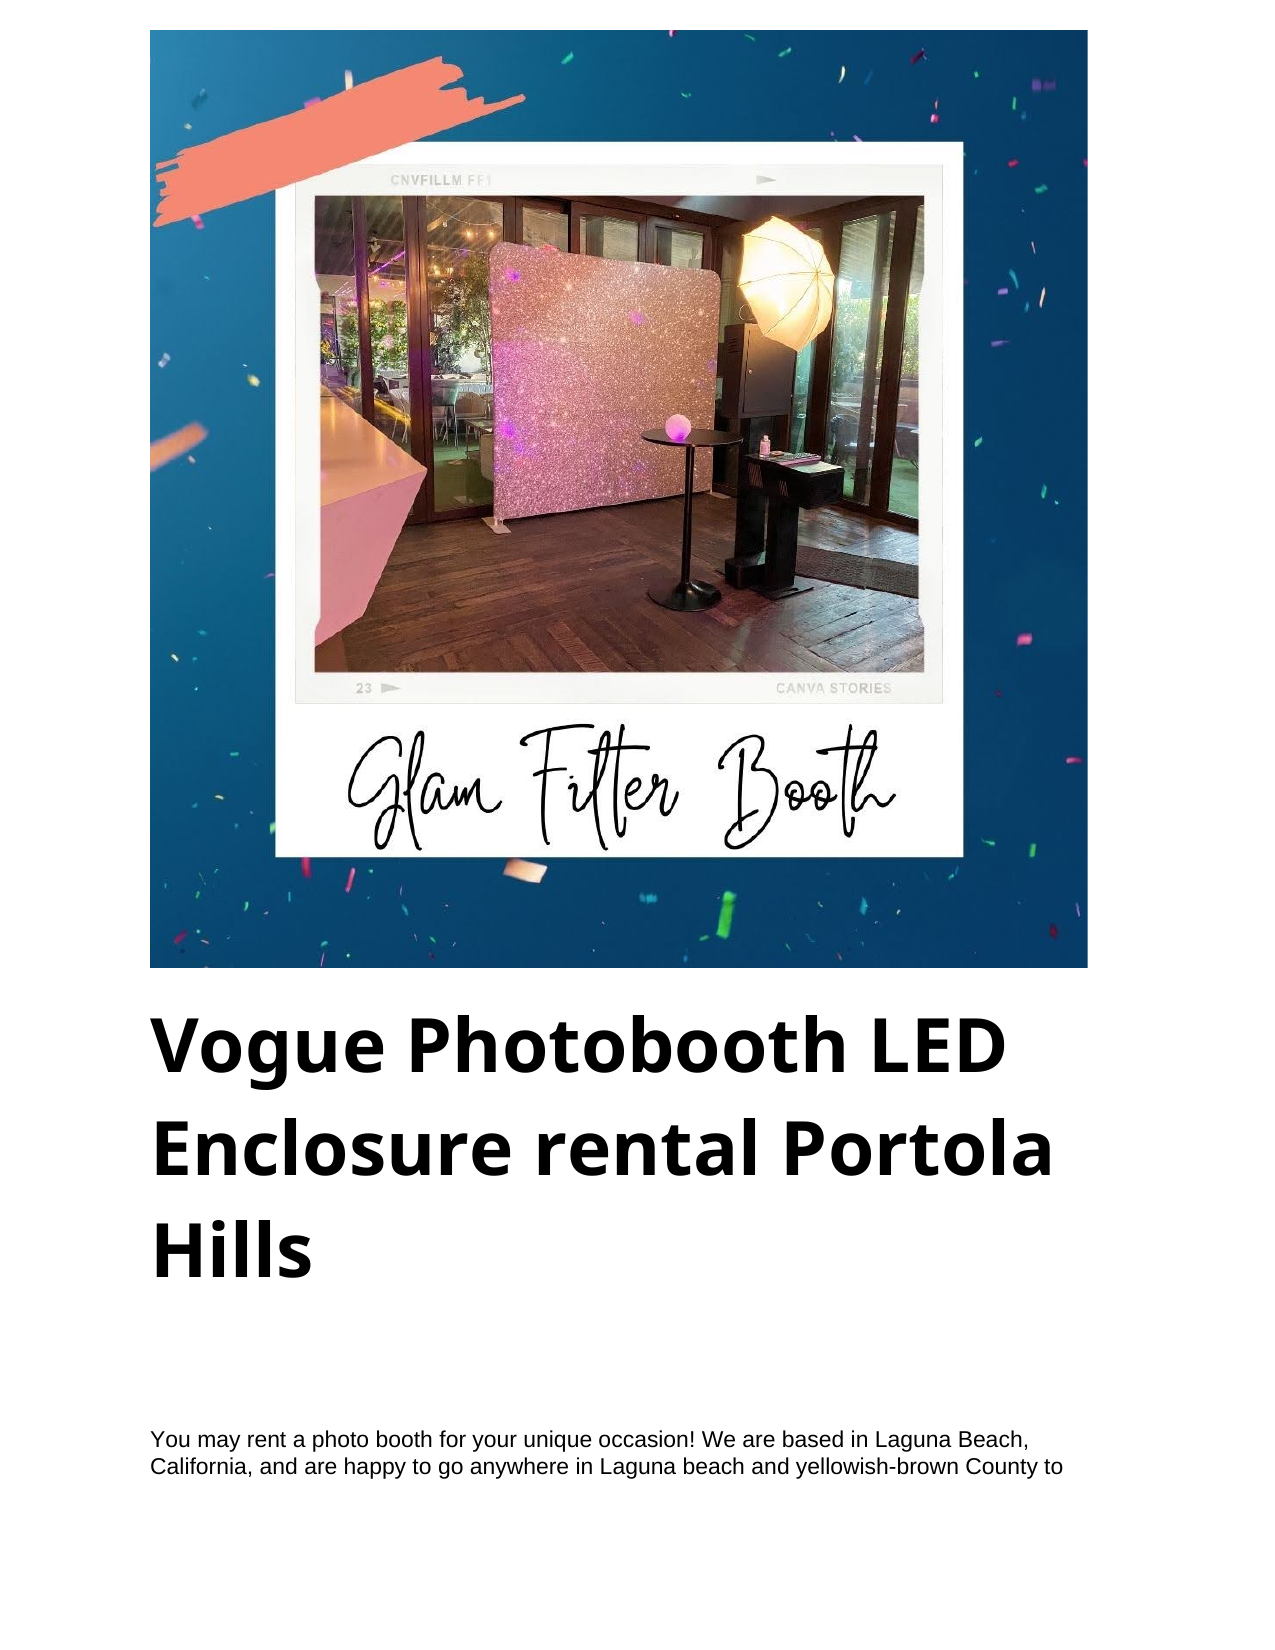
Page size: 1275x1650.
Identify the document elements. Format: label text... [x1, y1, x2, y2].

picture [150, 30, 1088, 968]
subtitle Vogue Photobooth LED Enclosure rental Portola Hills [150, 993, 1125, 1299]
text You may rent a photo booth for your unique occasion! We are based in Laguna Beach, California, and are happy to go anywhere in Laguna beach and yellowish-brown County to [150, 1426, 1125, 1479]
